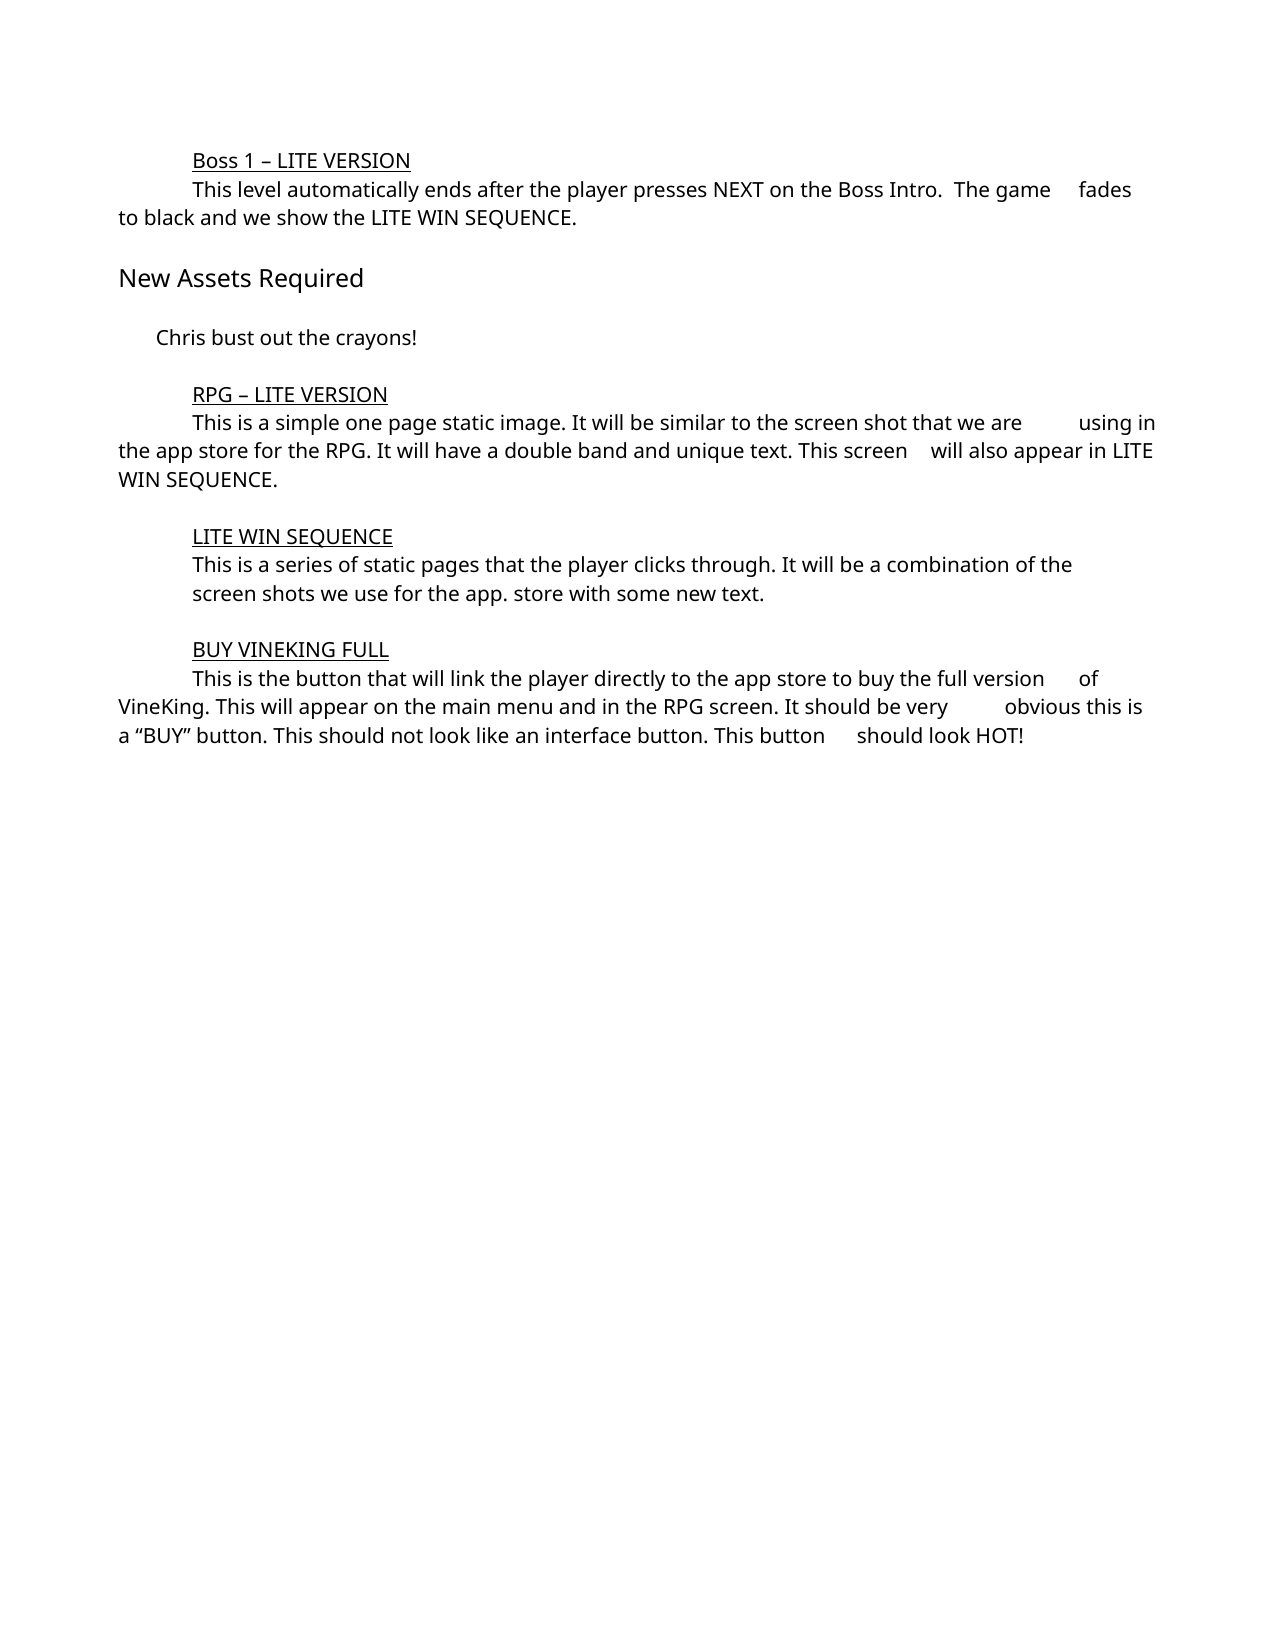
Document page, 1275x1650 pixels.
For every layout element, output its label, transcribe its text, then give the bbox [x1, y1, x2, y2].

text BUY VINEKING FULL [118, 636, 1157, 664]
text This level automatically ends after the player presses NEXT on the Boss Intro. The game fades to black and we show the LITE WIN SEQUENCE. [118, 175, 1157, 232]
text This is a series of static pages that the player clicks through. It will be a combination of the screen shots we use for the app. store with some new text. [118, 550, 1157, 607]
text New Assets Required [118, 260, 1157, 294]
text This is a simple one page static image. It will be similar to the screen shot that we are using in the app store for the RPG. It will have a double band and unique text. This screen will also appear in LITE WIN SEQUENCE. [118, 408, 1157, 493]
text Boss 1 – LITE VERSION [118, 147, 1157, 175]
text RPG – LITE VERSION [118, 380, 1157, 408]
text Chris bust out the crayons! [156, 323, 1157, 351]
text LITE WIN SEQUENCE [118, 522, 1157, 550]
text This is the button that will link the player directly to the app store to buy the full version of VineKing. This will appear on the main menu and in the RPG screen. It should be very obvious this is a “BUY” button. This should not look like an interface button. This button should look HOT! [118, 664, 1157, 749]
